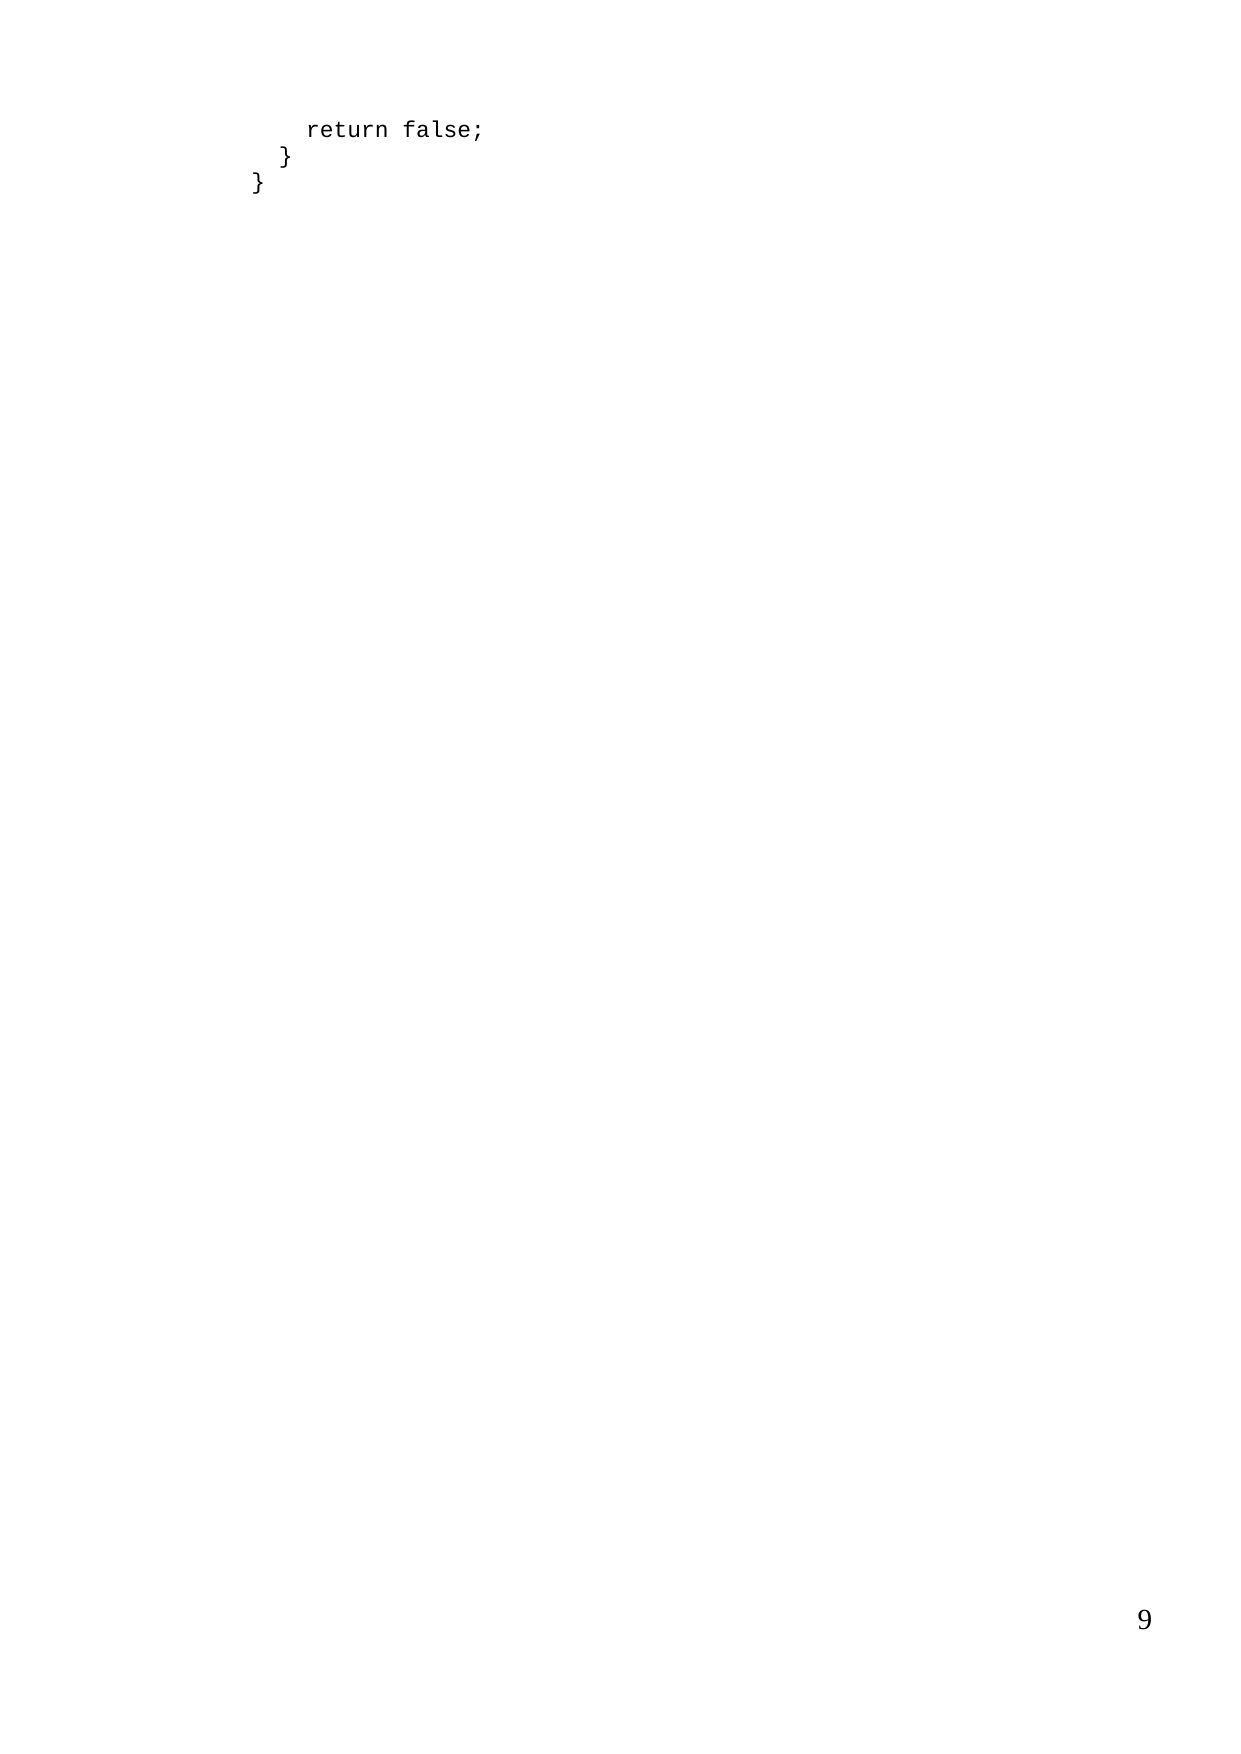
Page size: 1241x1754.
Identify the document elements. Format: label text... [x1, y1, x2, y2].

text } [177, 170, 1152, 196]
text return false; [177, 118, 1152, 144]
text } [177, 144, 1152, 170]
